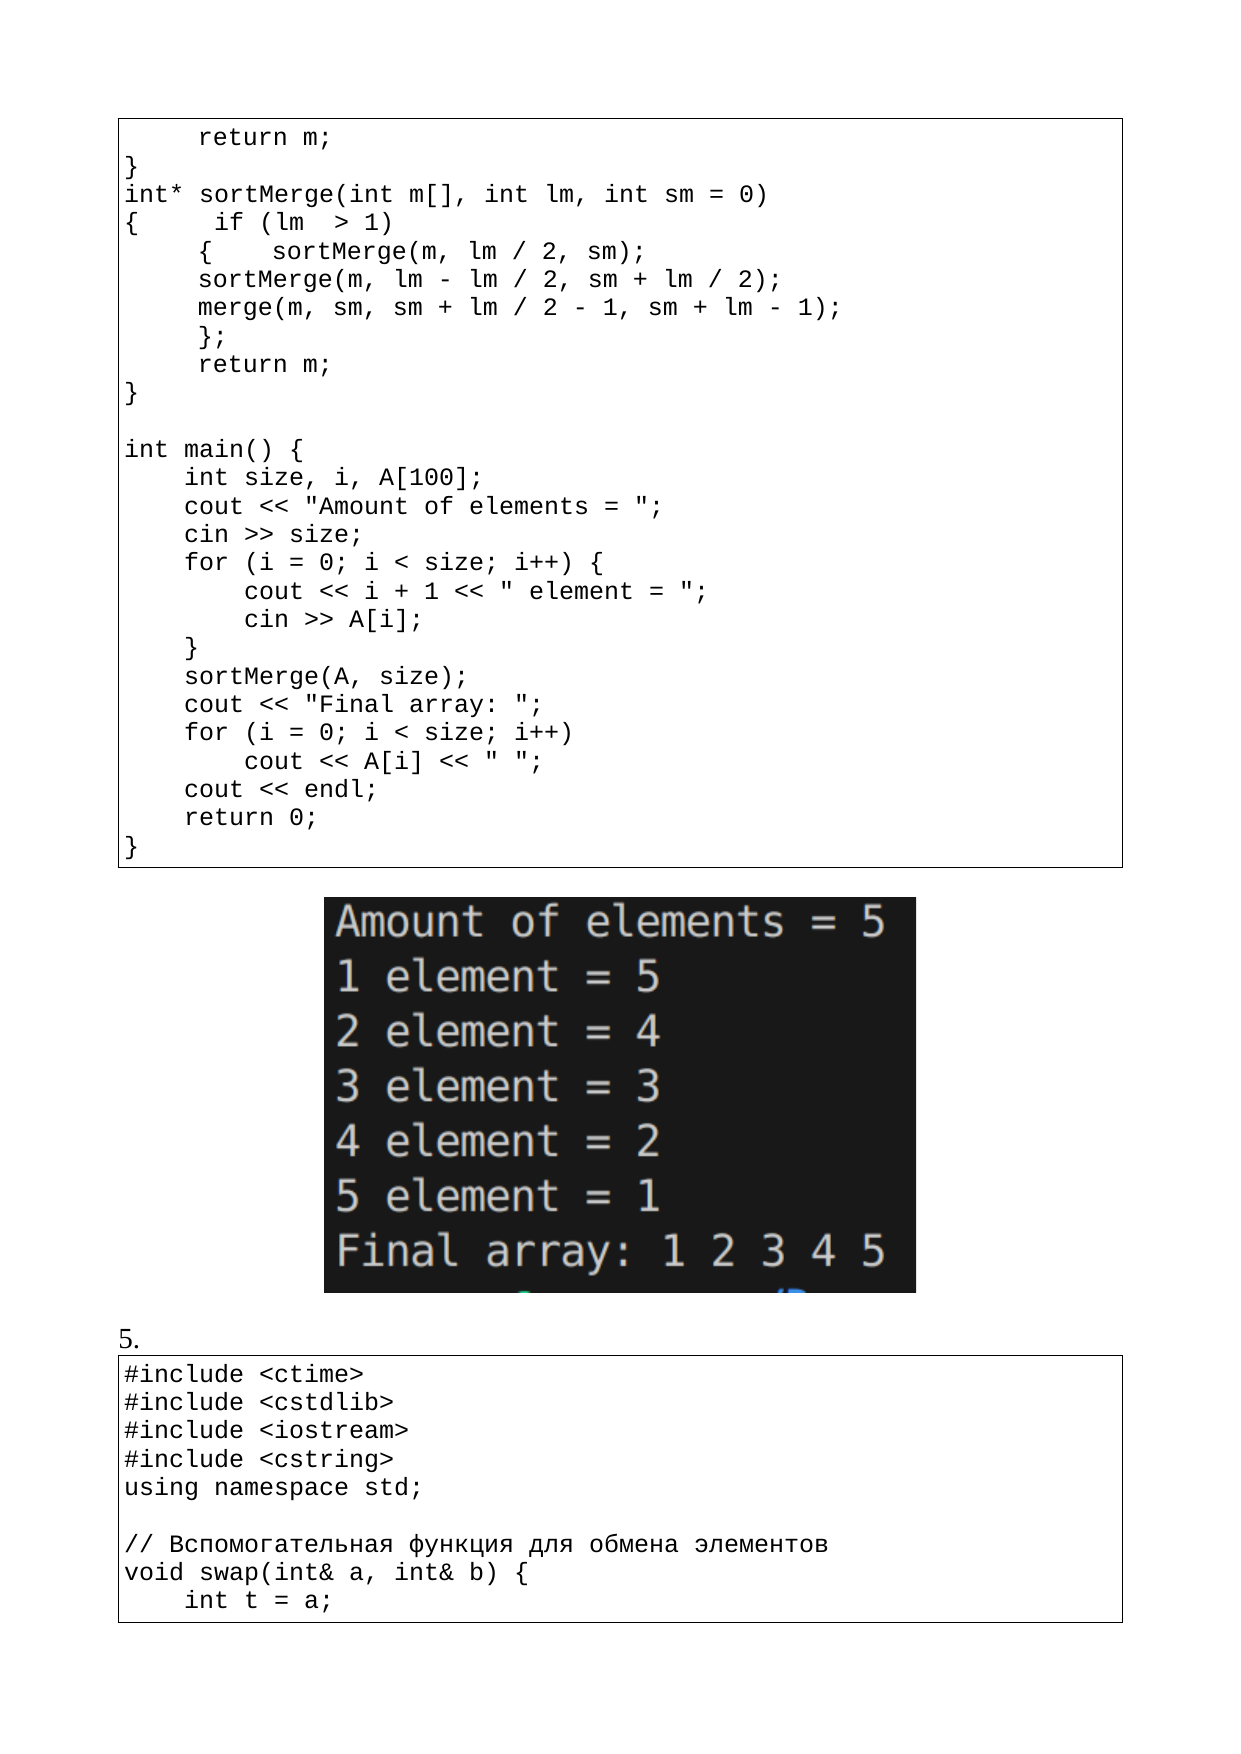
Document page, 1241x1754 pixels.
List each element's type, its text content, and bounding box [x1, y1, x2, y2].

text 5. [118, 1321, 1122, 1355]
table_header #include <ctime> #include <cstdlib> #include <iostream> #include <cstring> using namespace std; // Вспомогательная функция для обмена элементов void swap(int& a, int& b) { int t = a; [119, 1356, 1122, 1622]
picture [324, 897, 917, 1293]
table_header return m; } int* sortMerge(int m[], int lm, int sm = 0) { if (lm > 1) { sortMerge(m, lm / 2, sm); sortMerge(m, lm - lm / 2, sm + lm / 2); merge(m, sm, sm + lm / 2 - 1, sm + lm - 1); }; return m; } int main() { int size, i, A[100]; cout << "Amount of elements = "; cin >> size; for (i = 0; i < size; i++) { cout << i + 1 << " element = "; cin >> A[i]; } sortMerge(A, size); cout << "Final array: "; for (i = 0; i < size; i++) cout << A[i] << " "; cout << endl; return 0; } [119, 119, 1122, 867]
